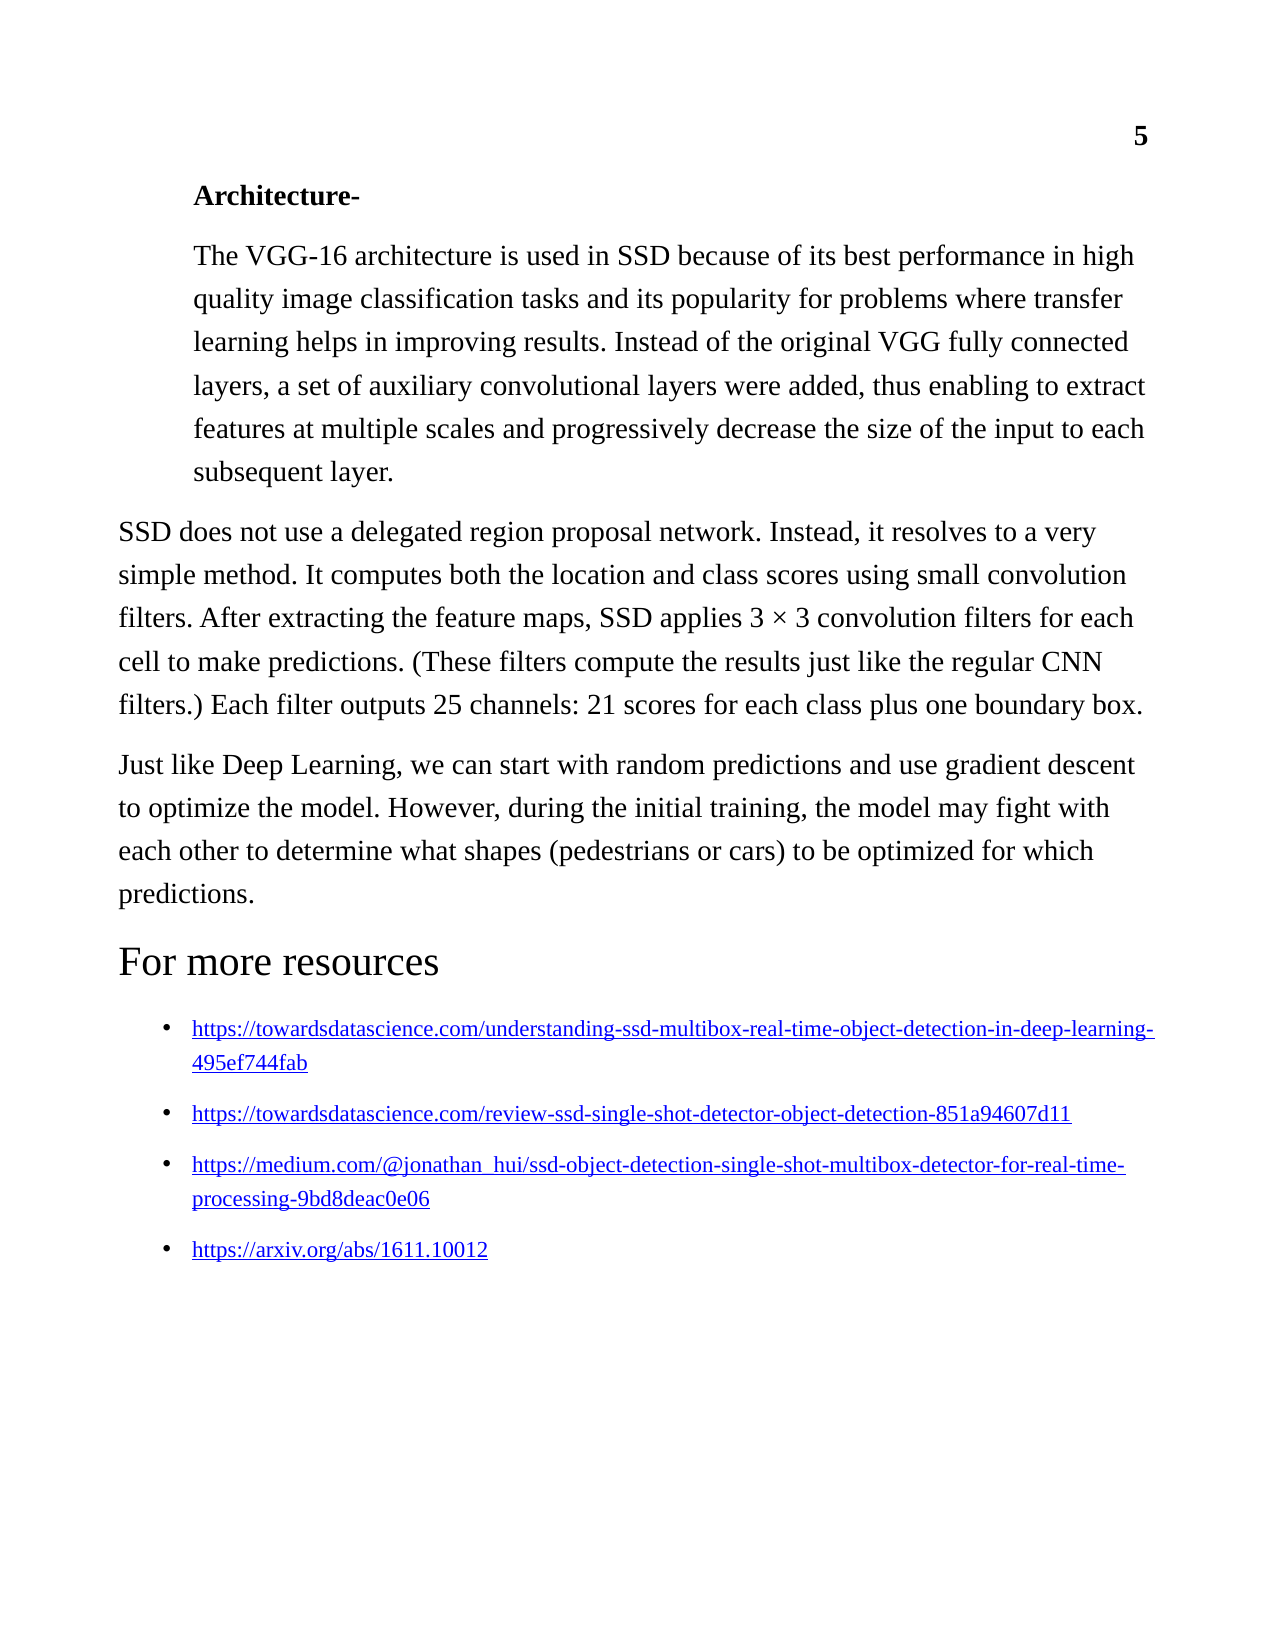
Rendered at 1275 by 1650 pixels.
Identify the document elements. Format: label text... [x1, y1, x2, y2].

list https://towardsdatascience.com/understanding-ssd-multibox-real-time-object-detection-in-deep-learning-495ef744fab [162, 1015, 1157, 1076]
text 5 [45, 118, 1157, 152]
text Architecture- [45, 178, 1157, 212]
text Just like Deep Learning, we can start with random predictions and use gradient descent to optimize the model. However, during the initial training, the model may fight with each other to determine what shapes (pedestrians or cars) to be optimized for which predictions. [118, 747, 1157, 910]
list https://towardsdatascience.com/review-ssd-single-shot-detector-object-detection-851a94607d11 [162, 1100, 1157, 1127]
list https://medium.com/@jonathan_hui/ssd-object-detection-single-shot-multibox-detector-for-real-time-processing-9bd8deac0e06 [162, 1151, 1157, 1212]
text SSD does not use a delegated region proposal network. Instead, it resolves to a very simple method. It computes both the location and class scores using small convolution filters. After extracting the feature maps, SSD applies 3 × 3 convolution filters for each cell to make predictions. (These filters compute the results just like the regular CNN filters.) Each filter outputs 25 channels: 21 scores for each class plus one boundary box. [118, 514, 1157, 720]
list https://arxiv.org/abs/1611.10012 [162, 1236, 1157, 1263]
text For more resources [118, 936, 1157, 984]
text The VGG-16 architecture is used in SSD because of its best performance in high quality image classification tasks and its popularity for problems where transfer learning helps in improving results. Instead of the original VGG fully connected layers, a set of auxiliary convolutional layers were added, thus enabling to extract features at multiple scales and progressively decrease the size of the input to each subsequent layer. [45, 238, 1157, 488]
